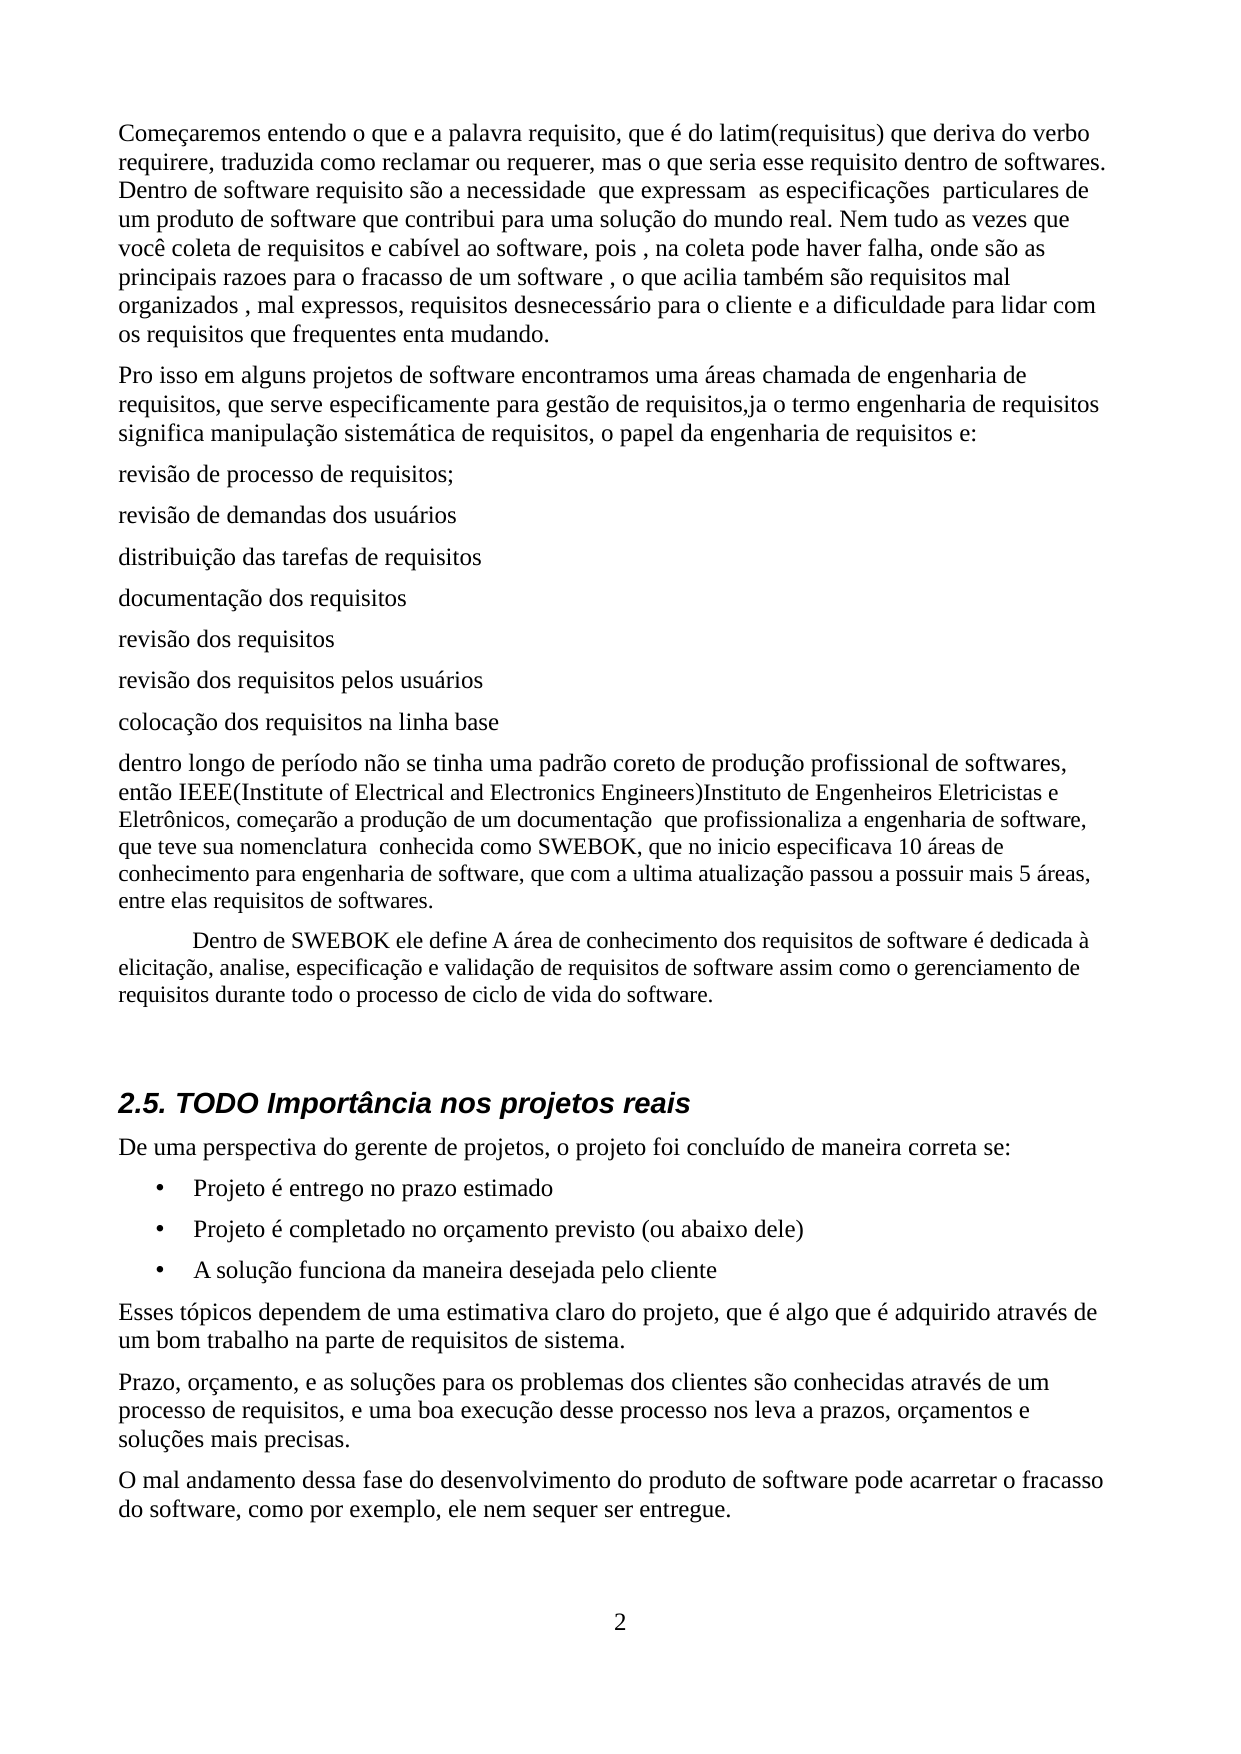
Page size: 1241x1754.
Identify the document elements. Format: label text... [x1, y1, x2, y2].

text dentro longo de período não se tinha uma padrão coreto de produção profissional de softwares, então IEEE(Institute of Electrical and Electronics Engineers)Instituto de Engenheiros Eletricistas e Eletrônicos, começarão a produção de um documentação que profissionaliza a engenharia de software, que teve sua nomenclatura conhecida como SWEBOK, que no inicio especificava 10 áreas de conhecimento para engenharia de software, que com a ultima atualização passou a possuir mais 5 áreas, entre elas requisitos de softwares. [118, 748, 1122, 913]
text colocação dos requisitos na linha base [118, 707, 1122, 736]
text revisão de processo de requisitos; [118, 459, 1122, 488]
text O mal andamento dessa fase do desenvolvimento do produto de software pode acarretar o fracasso do software, como por exemplo, ele nem sequer ser entregue. [118, 1466, 1122, 1523]
text revisão de demandas dos usuários [118, 501, 1122, 529]
text Esses tópicos dependem de uma estimativa claro do projeto, que é algo que é adquirido através de um bom trabalho na parte de requisitos de sistema. [118, 1297, 1122, 1354]
text revisão dos requisitos pelos usuários [118, 666, 1122, 694]
text distribuição das tarefas de requisitos [118, 542, 1122, 571]
text documentação dos requisitos [118, 583, 1122, 612]
text De uma perspectiva do gerente de projetos, o projeto foi concluído de maneira correta se: [118, 1132, 1122, 1161]
text Pro isso em alguns projetos de software encontramos uma áreas chamada de engenharia de requisitos, que serve especificamente para gestão de requisitos,ja o termo engenharia de requisitos significa manipulação sistemática de requisitos, o papel da engenharia de requisitos e: [118, 361, 1122, 447]
list A solução funciona da maneira desejada pelo cliente [156, 1256, 1122, 1284]
list Projeto é completado no orçamento previsto (ou abaixo dele) [156, 1214, 1122, 1243]
text Começaremos entendo o que e a palavra requisito, que é do latim(requisitus) que deriva do verbo requirere, traduzida como reclamar ou requerer, mas o que seria esse requisito dentro de softwares. Dentro de software requisito são a necessidade que expressam as especificações particulares de um produto de software que contribui para uma solução do mundo real. Nem tudo as vezes que você coleta de requisitos e cabível ao software, pois , na coleta pode haver falha, onde são as principais razoes para o fracasso de um software , o que acilia também são requisitos mal organizados , mal expressos, requisitos desnecessário para o cliente e a dificuldade para lidar com os requisitos que frequentes enta mudando. [118, 118, 1122, 348]
list Projeto é entrego no prazo estimado [156, 1173, 1122, 1202]
text Dentro de SWEBOK ele define A área de conhecimento dos requisitos de software é dedicada à elicitação, analise, especificação e validação de requisitos de software assim como o gerenciamento de requisitos durante todo o processo de ciclo de vida do software. [118, 926, 1122, 1007]
text Prazo, orçamento, e as soluções para os problemas dos clientes são conhecidas através de um processo de requisitos, e uma boa execução desse processo nos leva a prazos, orçamentos e soluções mais precisas. [118, 1367, 1122, 1453]
text revisão dos requisitos [118, 624, 1122, 653]
subtitle TODO Importância nos projetos reais [118, 1086, 1122, 1119]
